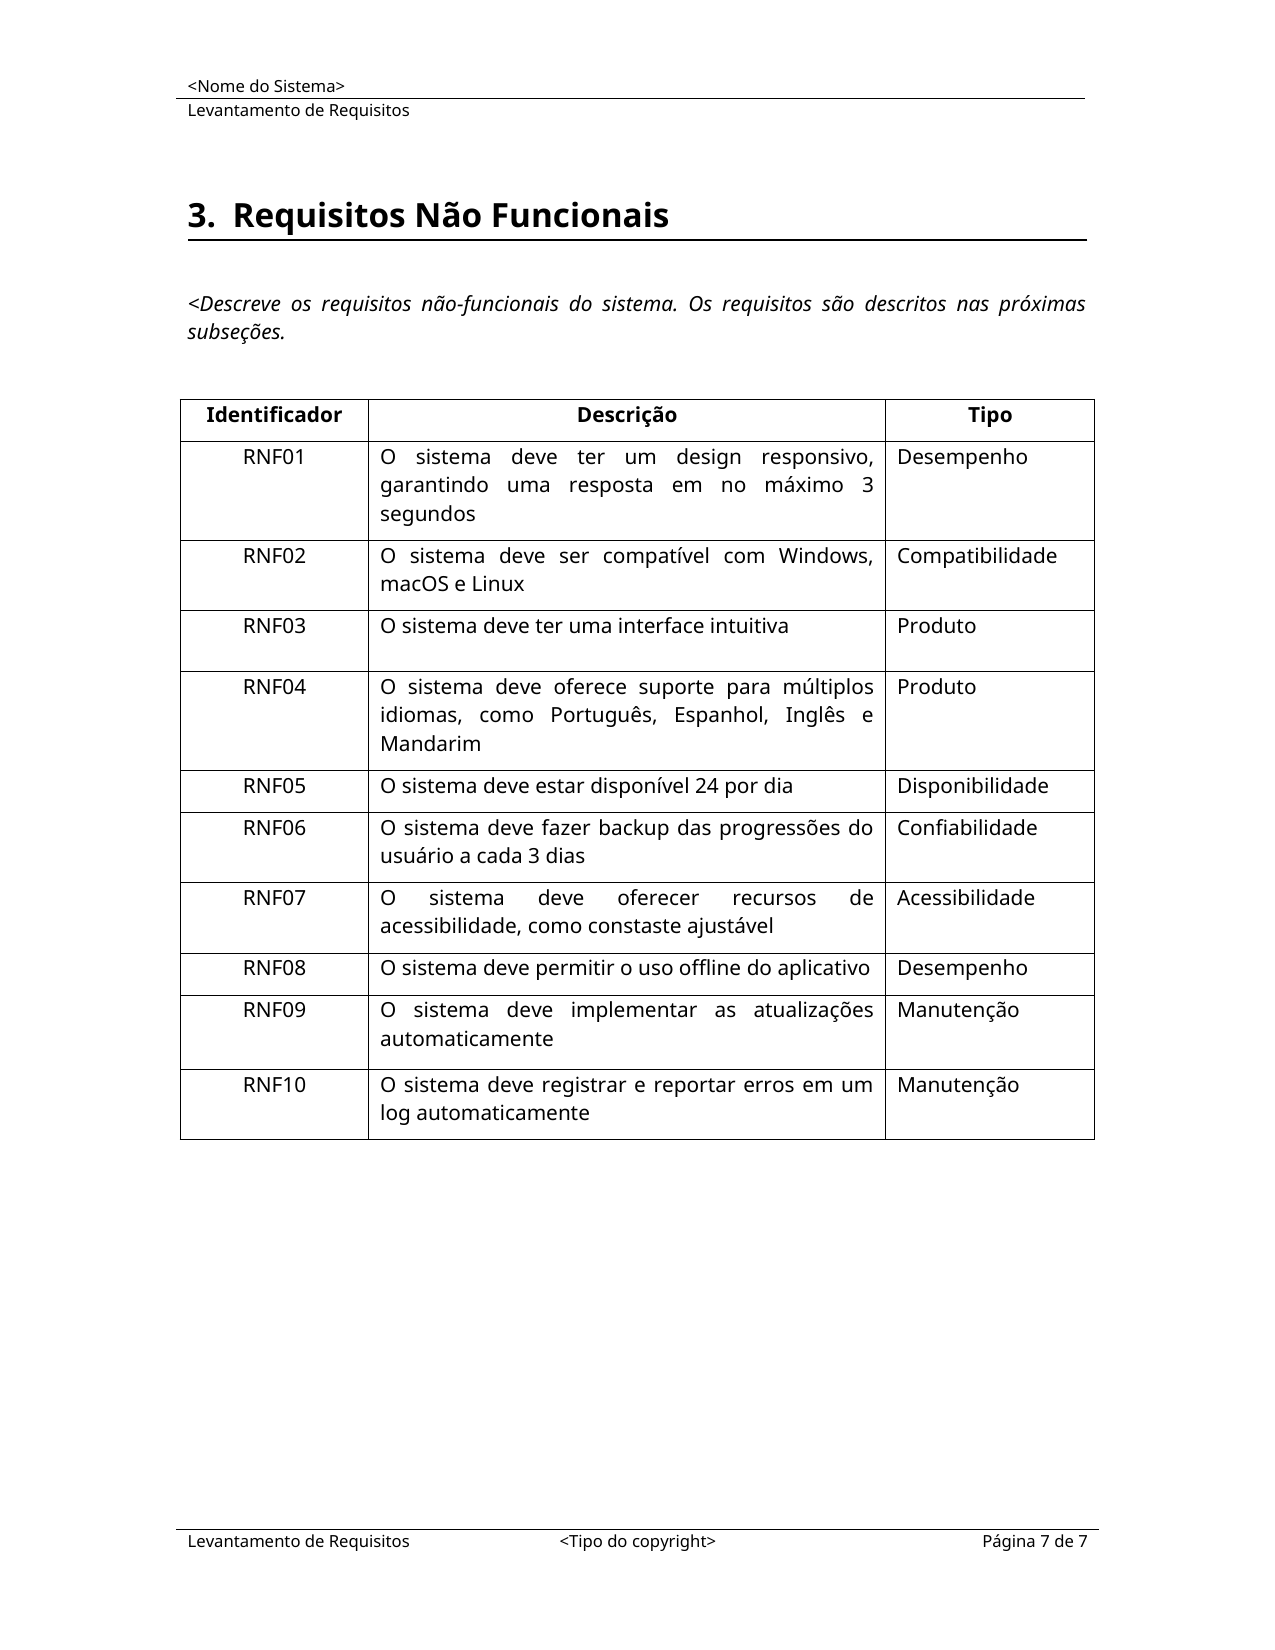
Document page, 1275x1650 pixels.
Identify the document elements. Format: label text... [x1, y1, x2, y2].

table_cell RNF04 [181, 672, 368, 770]
table_cell RNF10 [181, 1070, 368, 1139]
table_cell RNF07 [181, 883, 368, 952]
table_cell Compatibilidade [886, 541, 1094, 610]
table_cell O sistema deve fazer backup das progressões do usuário a cada 3 dias [369, 813, 885, 882]
table_cell Produto [886, 611, 1094, 671]
table_cell RNF02 [181, 541, 368, 610]
table_cell Manutenção [886, 996, 1094, 1069]
table_header Descrição [369, 400, 885, 441]
table_cell O sistema deve ter um design responsivo, garantindo uma resposta em no máximo 3 segundos [369, 442, 885, 540]
table_cell O sistema deve estar disponível 24 por dia [369, 771, 885, 812]
table_cell RNF01 [181, 442, 368, 540]
table_cell O sistema deve ser compatível com Windows, macOS e Linux [369, 541, 885, 610]
table_cell O sistema deve ter uma interface intuitiva [369, 611, 885, 671]
table_cell Desempenho [886, 954, 1094, 994]
text <Descreve os requisitos não-funcionais do sistema. Os requisitos são descritos nas próximas subseções. [187, 289, 1087, 346]
table_cell RNF06 [181, 813, 368, 882]
table_cell RNF08 [181, 954, 368, 994]
table_header Identificador [181, 400, 368, 441]
table_cell O sistema deve implementar as atualizações automaticamente [369, 996, 885, 1069]
table_cell O sistema deve registrar e reportar erros em um log automaticamente [369, 1070, 885, 1139]
table_cell Acessibilidade [886, 883, 1094, 952]
table_cell RNF05 [181, 771, 368, 812]
table_cell O sistema deve oferece suporte para múltiplos idiomas, como Português, Espanhol, Inglês e Mandarim [369, 672, 885, 770]
table_cell O sistema deve permitir o uso offline do aplicativo [369, 954, 885, 994]
table_cell RNF09 [181, 996, 368, 1069]
table_cell RNF03 [181, 611, 368, 671]
subtitle Requisitos Não Funcionais [187, 192, 1087, 241]
table_cell Disponibilidade [886, 771, 1094, 812]
table_cell Desempenho [886, 442, 1094, 540]
table_cell O sistema deve oferecer recursos de acessibilidade, como constaste ajustável [369, 883, 885, 952]
table_cell Manutenção [886, 1070, 1094, 1139]
table_cell Produto [886, 672, 1094, 770]
table_cell Confiabilidade [886, 813, 1094, 882]
table_header Tipo [886, 400, 1094, 441]
